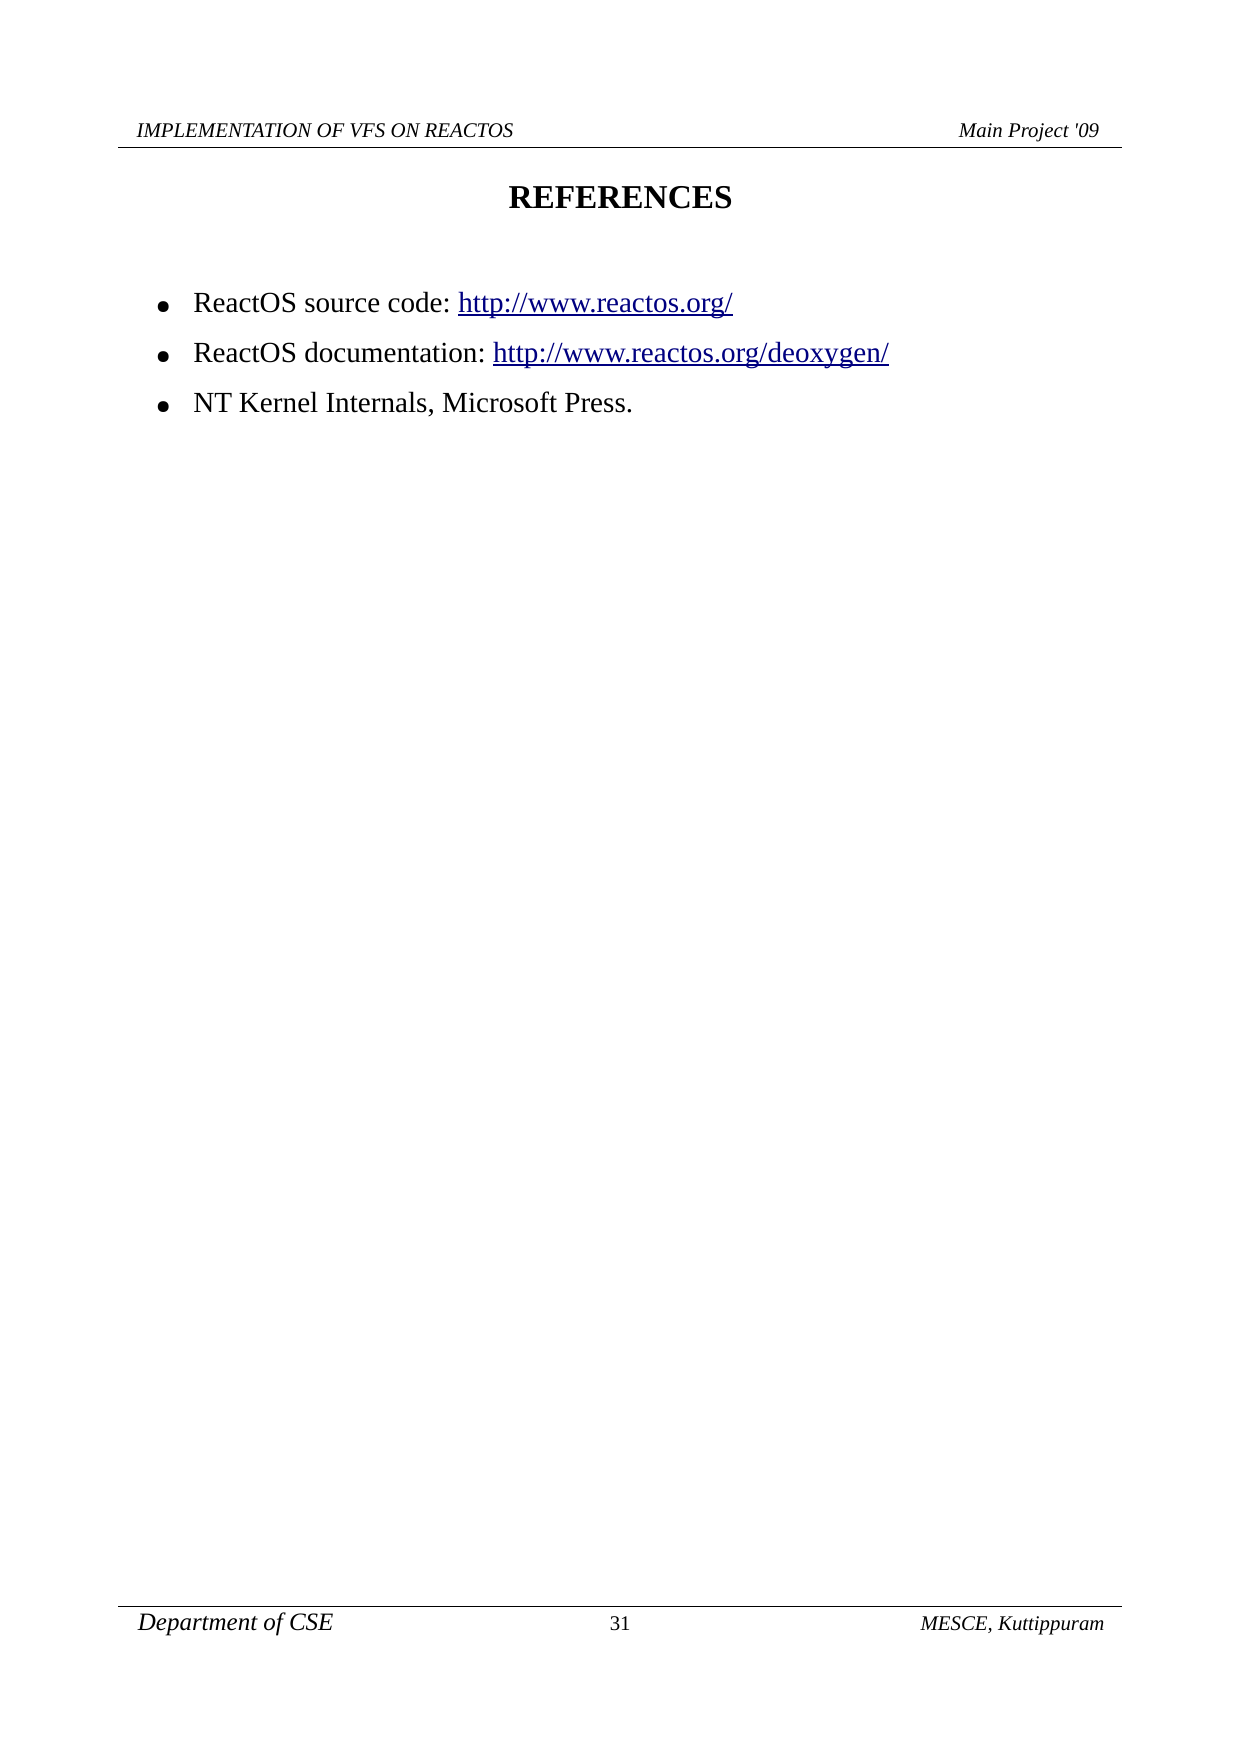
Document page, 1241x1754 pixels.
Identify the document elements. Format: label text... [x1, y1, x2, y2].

list ReactOS source code: http://www.reactos.org/ [156, 285, 1122, 318]
text REFERENCES [118, 177, 1122, 215]
list NT Kernel Internals, Microsoft Press. [156, 386, 1122, 419]
list ReactOS documentation: http://www.reactos.org/deoxygen/ [156, 335, 1122, 369]
